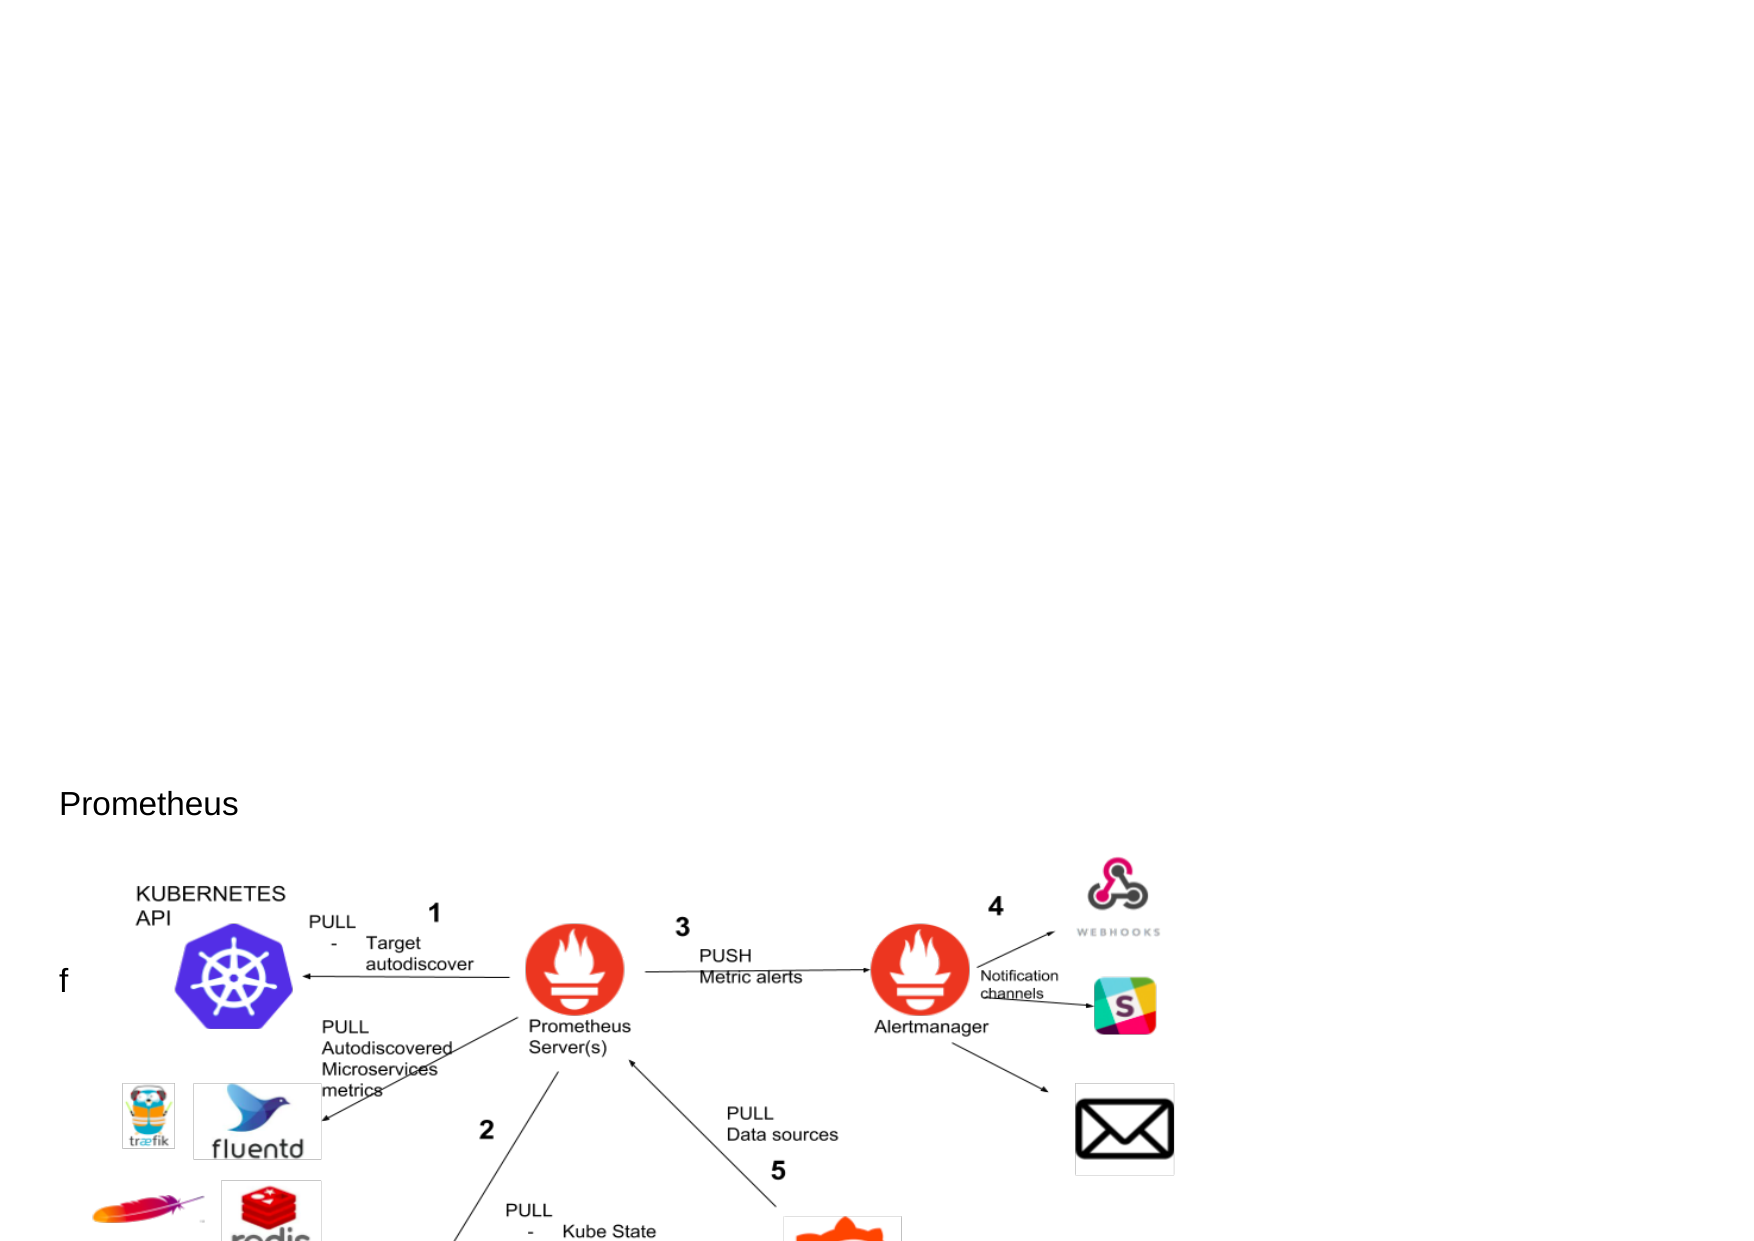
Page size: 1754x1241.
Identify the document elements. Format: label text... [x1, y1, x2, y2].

text Prometheus [59, 784, 1695, 822]
text f [59, 961, 69, 999]
picture [69, 834, 1211, 1241]
text [1211, 961, 1695, 999]
